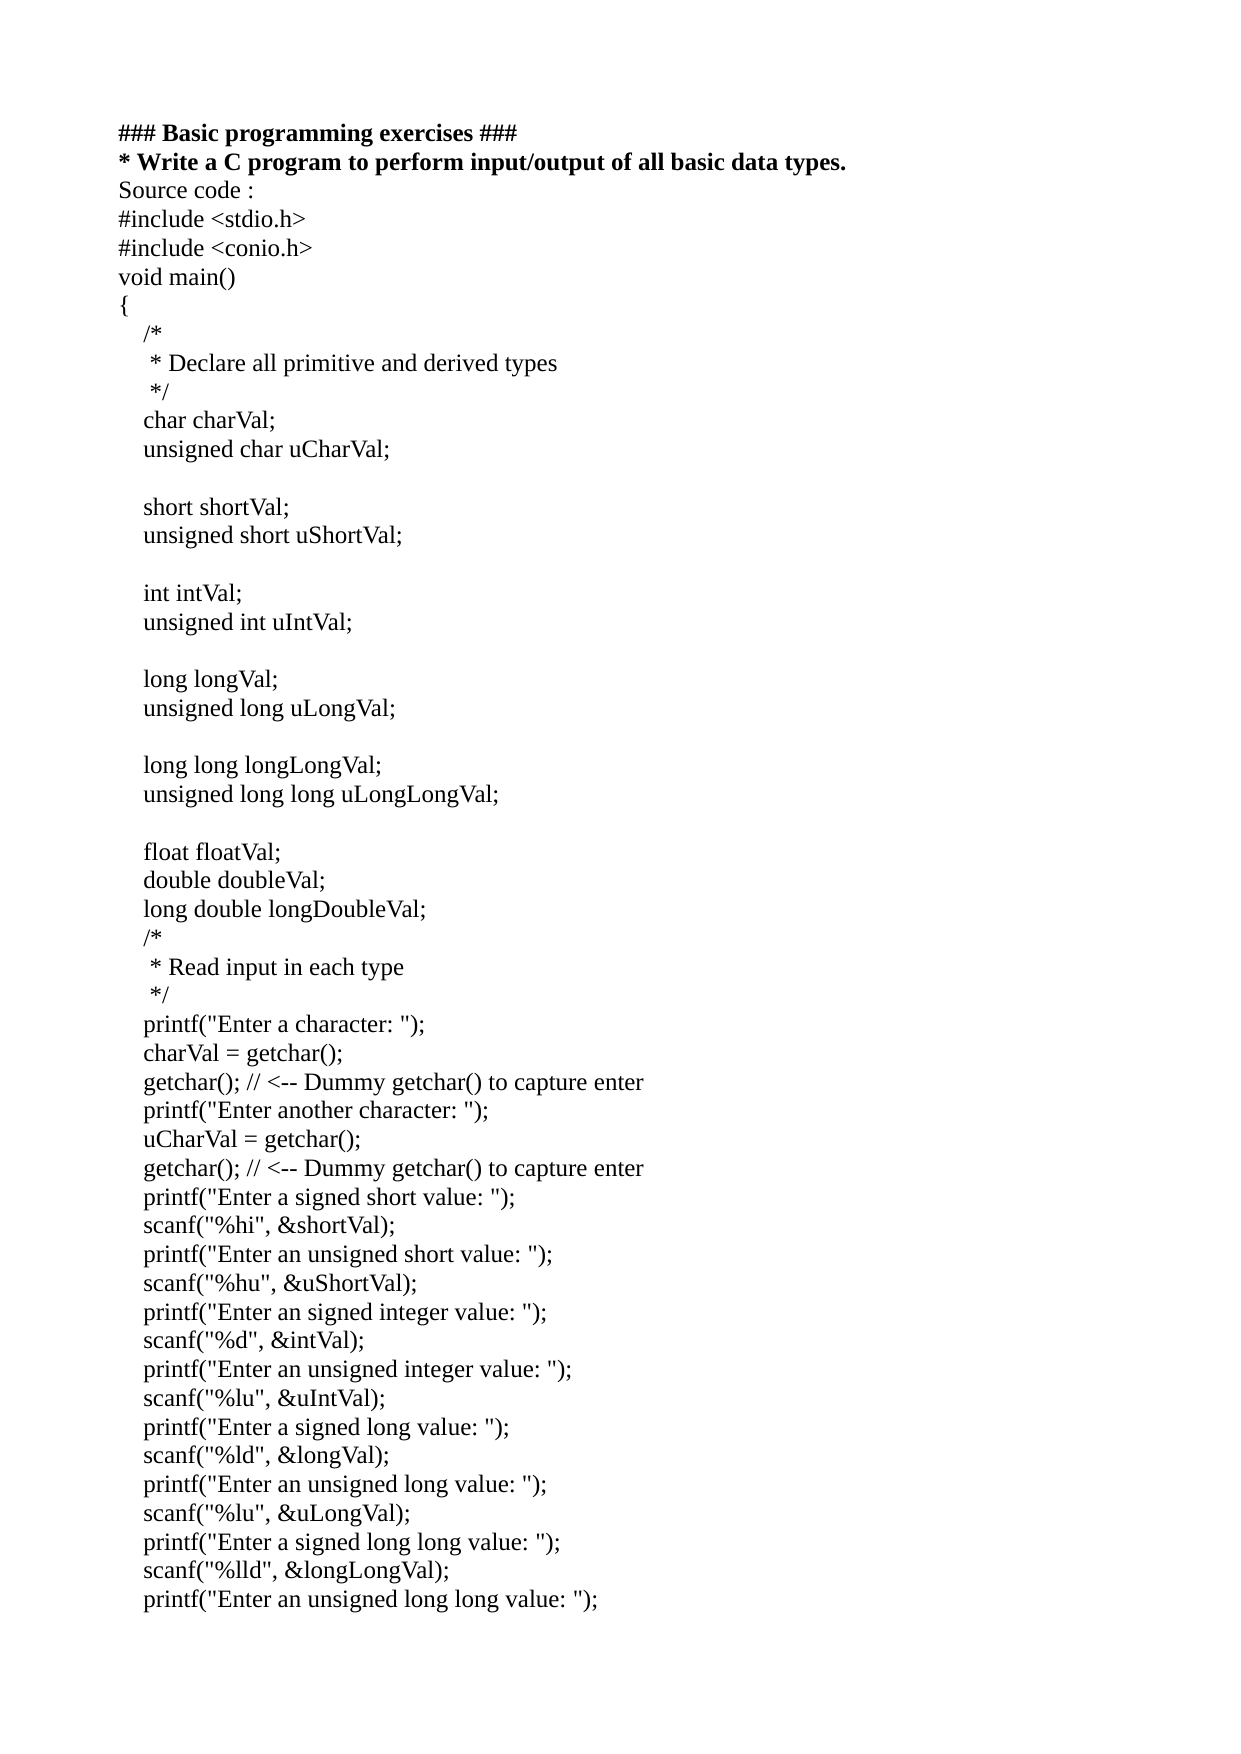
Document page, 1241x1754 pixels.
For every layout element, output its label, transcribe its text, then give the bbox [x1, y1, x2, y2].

text * Read input in each type [118, 952, 1122, 981]
text unsigned short uShortVal; [118, 521, 1122, 549]
text char charVal; [118, 406, 1122, 434]
text printf("Enter another character: "); [118, 1096, 1122, 1124]
text */ [118, 981, 1122, 1009]
text scanf("%ld", &longVal); [118, 1441, 1122, 1469]
text /* [118, 923, 1122, 952]
text float floatVal; [118, 837, 1122, 866]
text scanf("%d", &intVal); [118, 1326, 1122, 1354]
text double doubleVal; [118, 866, 1122, 894]
text long double longDoubleVal; [118, 894, 1122, 923]
text * Declare all primitive and derived types [118, 348, 1122, 377]
text unsigned int uIntVal; [118, 607, 1122, 636]
text { [118, 291, 1122, 319]
text #include <conio.h> [118, 233, 1122, 262]
text printf("Enter an unsigned integer value: "); [118, 1354, 1122, 1383]
text long longVal; [118, 664, 1122, 693]
text getchar(); // <-- Dummy getchar() to capture enter [118, 1153, 1122, 1182]
text printf("Enter an signed integer value: "); [118, 1297, 1122, 1326]
text */ [118, 377, 1122, 406]
text scanf("%lld", &longLongVal); [118, 1556, 1122, 1584]
text charVal = getchar(); [118, 1038, 1122, 1067]
text scanf("%lu", &uIntVal); [118, 1383, 1122, 1412]
text unsigned long uLongVal; [118, 693, 1122, 722]
text /* [118, 319, 1122, 348]
text printf("Enter an unsigned long long value: "); [118, 1584, 1122, 1613]
text short shortVal; [118, 492, 1122, 521]
text uCharVal = getchar(); [118, 1124, 1122, 1153]
text printf("Enter a character: "); [118, 1009, 1122, 1038]
text printf("Enter an unsigned long value: "); [118, 1469, 1122, 1498]
text scanf("%lu", &uLongVal); [118, 1498, 1122, 1527]
text ### Basic programming exercises ### [118, 118, 1122, 147]
text printf("Enter a signed long value: "); [118, 1412, 1122, 1441]
text int intVal; [118, 578, 1122, 607]
text #include <stdio.h> [118, 204, 1122, 233]
text printf("Enter a signed short value: "); [118, 1182, 1122, 1211]
text unsigned long long uLongLongVal; [118, 779, 1122, 808]
text scanf("%hu", &uShortVal); [118, 1268, 1122, 1297]
text printf("Enter an unsigned short value: "); [118, 1239, 1122, 1268]
text * Write a C program to perform input/output of all basic data types. [118, 147, 1122, 176]
text scanf("%hi", &shortVal); [118, 1211, 1122, 1239]
text unsigned char uCharVal; [118, 434, 1122, 463]
text getchar(); // <-- Dummy getchar() to capture enter [118, 1067, 1122, 1096]
text printf("Enter a signed long long value: "); [118, 1527, 1122, 1556]
text Source code : [118, 176, 1122, 204]
text void main() [118, 262, 1122, 291]
text long long longLongVal; [118, 751, 1122, 779]
